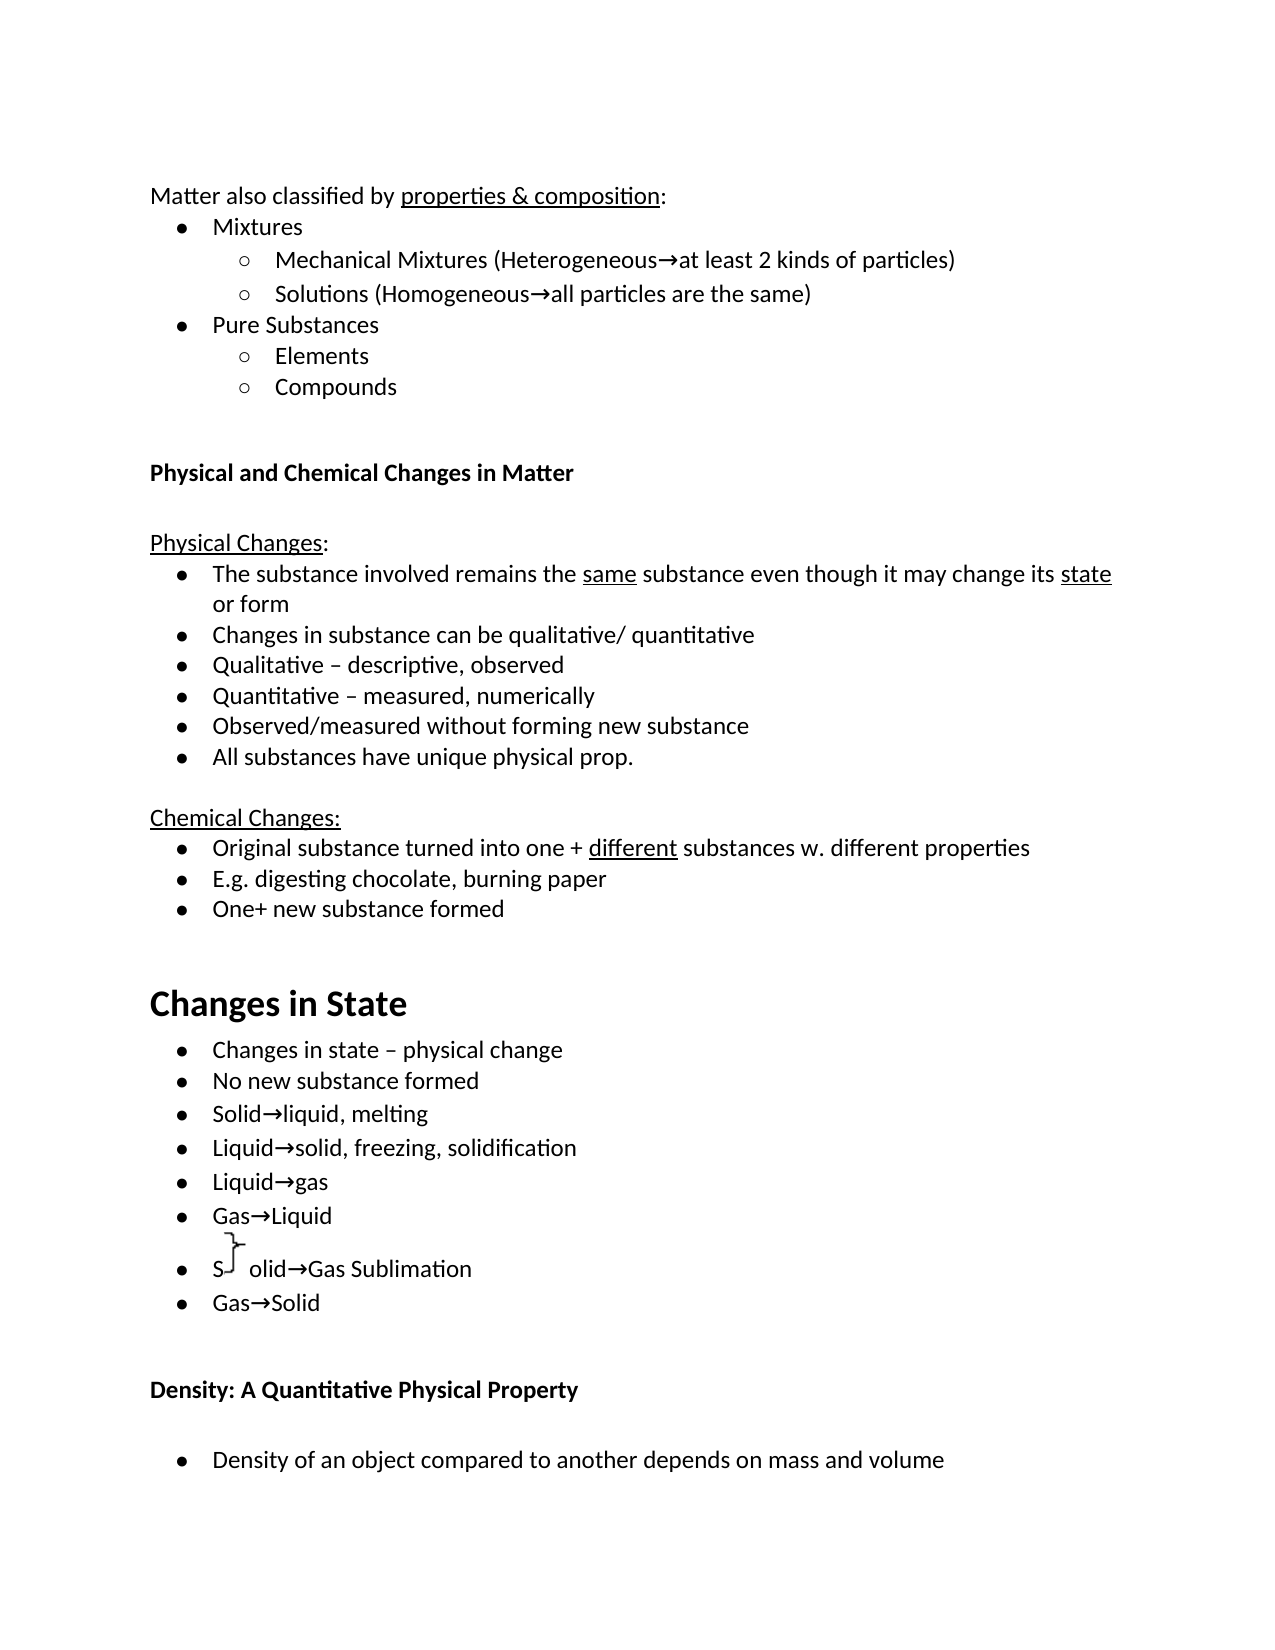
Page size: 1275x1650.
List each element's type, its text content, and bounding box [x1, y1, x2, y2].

picture [223, 1232, 249, 1278]
list Mixtures [175, 211, 1125, 242]
list Original substance turned into one + different substances w. different properties [175, 832, 1125, 863]
list Observed/measured without forming new substance [175, 710, 1125, 741]
list Mechanical Mixtures (Heterogeneous→at least 2 kinds of particles) [237, 242, 1125, 276]
subtitle Physical and Chemical Changes in Matter [150, 457, 1125, 487]
list Elements [237, 340, 1125, 371]
list No new substance formed [175, 1065, 1125, 1096]
subtitle Changes in State [150, 979, 1125, 1025]
list Compounds [237, 371, 1125, 401]
list Liquid→solid, freezing, solidification [175, 1130, 1125, 1164]
list Solid→liquid, melting [175, 1096, 1125, 1130]
list Qualitative – descriptive, observed [175, 649, 1125, 680]
list Liquid→gas [175, 1164, 1125, 1198]
text Chemical Changes: [150, 802, 1125, 832]
list Gas→Solid [175, 1284, 1125, 1319]
list Solutions (Homogeneous→all particles are the same) [237, 276, 1125, 310]
list Pure Substances [175, 310, 1125, 340]
list Density of an object compared to another depends on mass and volume [175, 1444, 1125, 1475]
list Changes in state – physical change [175, 1035, 1125, 1065]
list E.g. digesting chocolate, burning paper [175, 863, 1125, 893]
text Matter also classified by properties & composition: [150, 181, 1125, 211]
list One+ new substance formed [175, 893, 1125, 924]
text Physical Changes: [150, 527, 1125, 558]
list Quantitative – measured, numerically [175, 680, 1125, 710]
subtitle Density: A Quantitative Physical Property [150, 1374, 1125, 1405]
list Solid→Gas Sublimation [175, 1232, 1125, 1284]
list The substance involved remains the same substance even though it may change its state or form [175, 558, 1125, 619]
list Gas→Liquid [175, 1198, 1125, 1232]
list All substances have unique physical prop. [175, 741, 1125, 771]
list Changes in substance can be qualitative/ quantitative [175, 619, 1125, 649]
